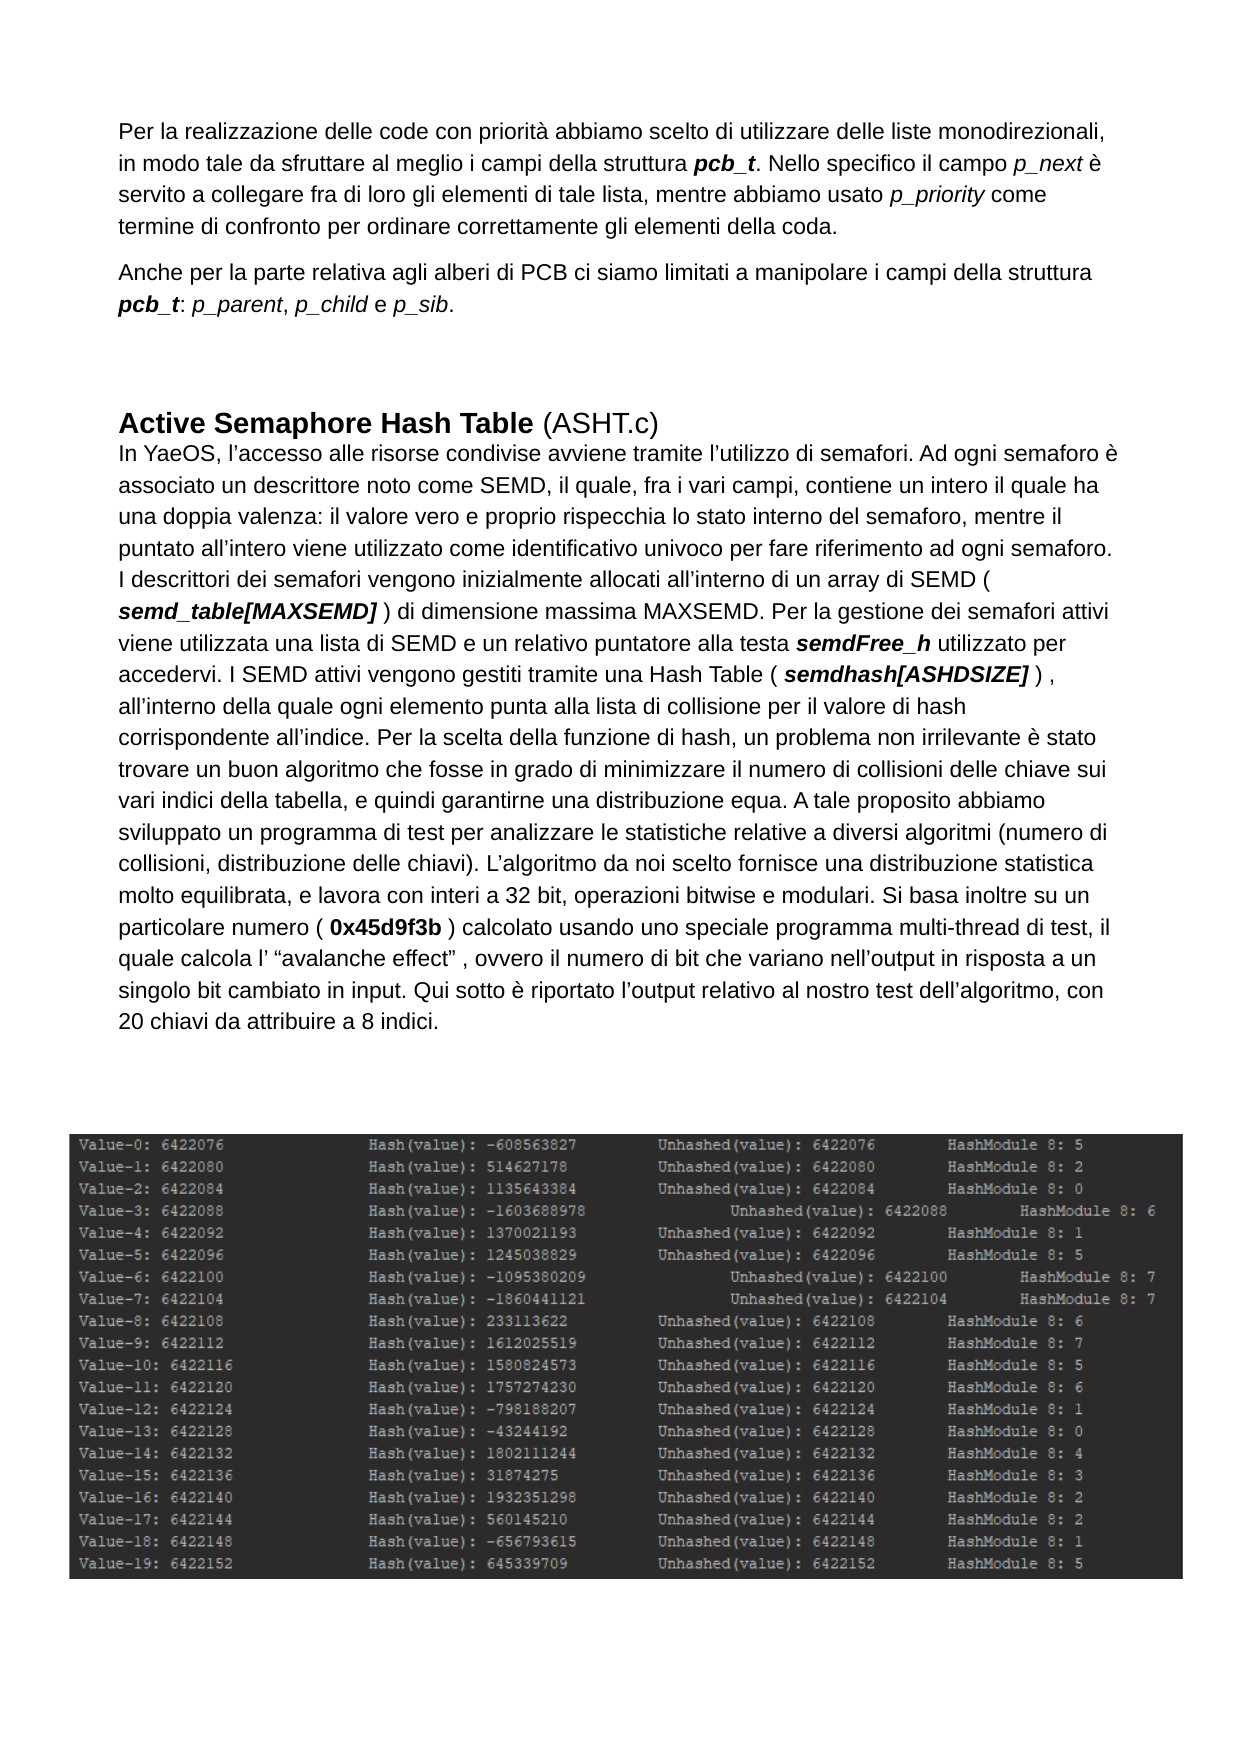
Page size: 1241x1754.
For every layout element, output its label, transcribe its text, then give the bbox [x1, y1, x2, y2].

text Anche per la parte relativa agli alberi di PCB ci siamo limitati a manipolare i campi della struttura pcb_t: p_parent, p_child e p_sib. [118, 259, 1122, 317]
text In YaeOS, l’accesso alle risorse condivise avviene tramite l’utilizzo di semafori. Ad ogni semaforo è associato un descrittore noto come SEMD, il quale, fra i vari campi, contiene un intero il quale ha una doppia valenza: il valore vero e proprio rispecchia lo stato interno del semaforo, mentre il puntato all’intero viene utilizzato come identificativo univoco per fare riferimento ad ogni semaforo. I descrittori dei semafori vengono inizialmente allocati all’interno di un array di SEMD ( semd_table[MAXSEMD] ) di dimensione massima MAXSEMD. Per la gestione dei semafori attivi viene utilizzata una lista di SEMD e un relativo puntatore alla testa semdFree_h utilizzato per accedervi. I SEMD attivi vengono gestiti tramite una Hash Table ( semdhash[ASHDSIZE] ) , all’interno della quale ogni elemento punta alla lista di collisione per il valore di hash corrispondente all’indice. Per la scelta della funzione di hash, un problema non irrilevante è stato trovare un buon algoritmo che fosse in grado di minimizzare il numero di collisioni delle chiave sui vari indici della tabella, e quindi garantirne una distribuzione equa. A tale proposito abbiamo sviluppato un programma di test per analizzare le statistiche relative a diversi algoritmi (numero di collisioni, distribuzione delle chiavi). L’algoritmo da noi scelto fornisce una distribuzione statistica molto equilibrata, e lavora con interi a 32 bit, operazioni bitwise e modulari. Si basa inoltre su un particolare numero ( 0x45d9f3b ) calcolato usando uno speciale programma multi-thread di test, il quale calcola l’ “avalanche effect” , ovvero il numero di bit che variano nell’output in risposta a un singolo bit cambiato in input. Qui sotto è riportato l’output relativo al nostro test dell’algoritmo, con 20 chiavi da attribuire a 8 indici. [118, 440, 1122, 1034]
text Per la realizzazione delle code con priorità abbiamo scelto di utilizzare delle liste monodirezionali, in modo tale da sfruttare al meglio i campi della struttura pcb_t. Nello specifico il campo p_next è servito a collegare fra di loro gli elementi di tale lista, mentre abbiamo usato p_priority come termine di confronto per ordinare correttamente gli elementi della coda. [118, 118, 1122, 239]
picture [69, 1134, 1183, 1579]
subtitle Active Semaphore Hash Table (ASHT.c) [118, 407, 1122, 440]
